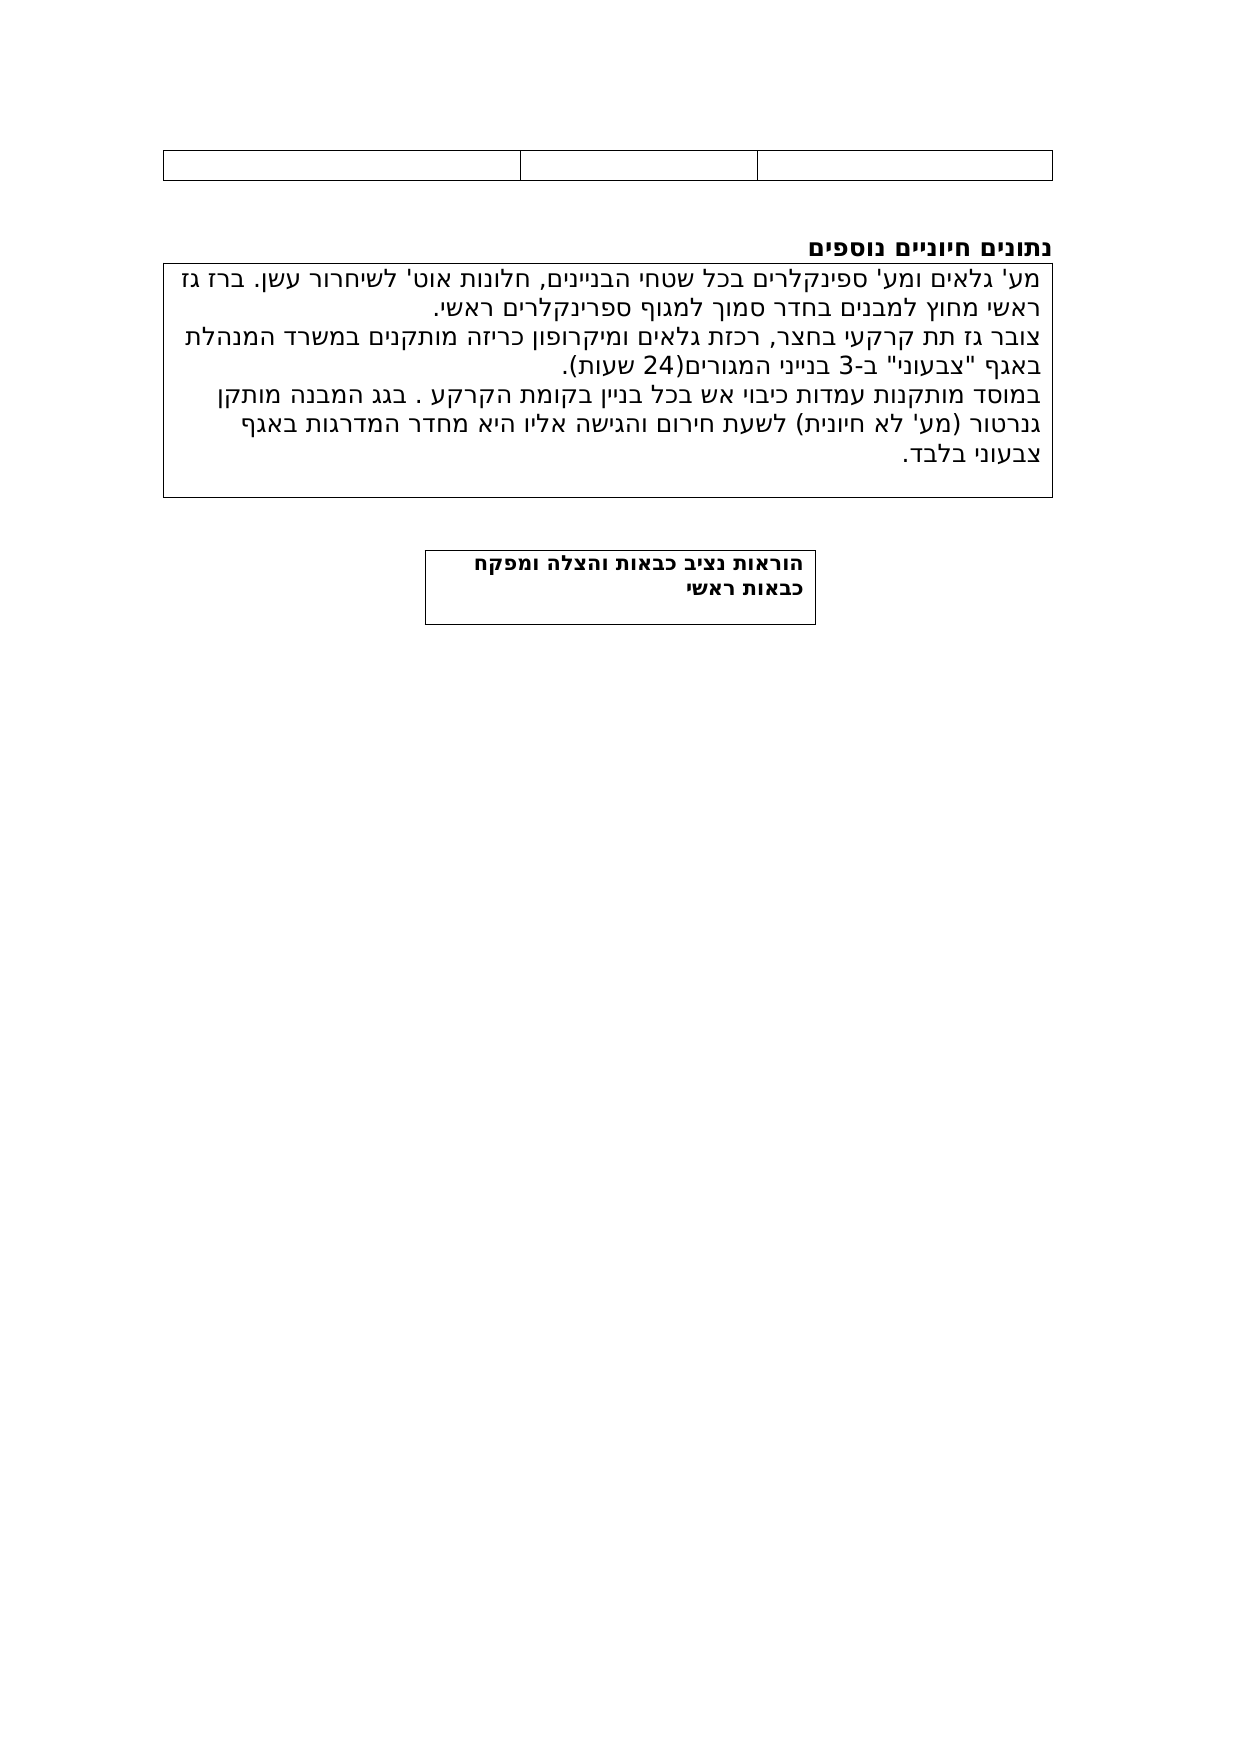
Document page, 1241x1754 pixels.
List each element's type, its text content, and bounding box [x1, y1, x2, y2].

table_cell [758, 151, 875, 180]
table_header מע' גלאים ומע' ספינקלרים בכל שטחי הבניינים, חלונות אוט' לשיחרור עשן. ברז גז ראשי מחוץ למבנים בחדר סמוך למגוף ספרינקלרים ראשי. צובר גז תת קרקעי בחצר, רכזת גלאים ומיקרופון כריזה מותקנים במשרד המנהלת באגף "צבעוני" ב-3 בנייני המגורים(24 שעות). במוסד מותקנות עמדות כיבוי אש בכל בניין בקומת הקרקע . בגג המבנה מותקן גנרטור (מע' לא חיונית) לשעת חירום והגישה אליו היא מחדר המדרגות באגף צבעוני בלבד. [164, 264, 1052, 497]
table_cell [875, 151, 1052, 180]
table_cell [164, 151, 401, 180]
text נתונים חיוניים נוספים [187, 233, 1053, 263]
table_cell [401, 151, 520, 180]
table_cell [521, 151, 757, 180]
table_header הוראות נציב כבאות והצלה ומפקח כבאות ראשי [426, 551, 815, 624]
